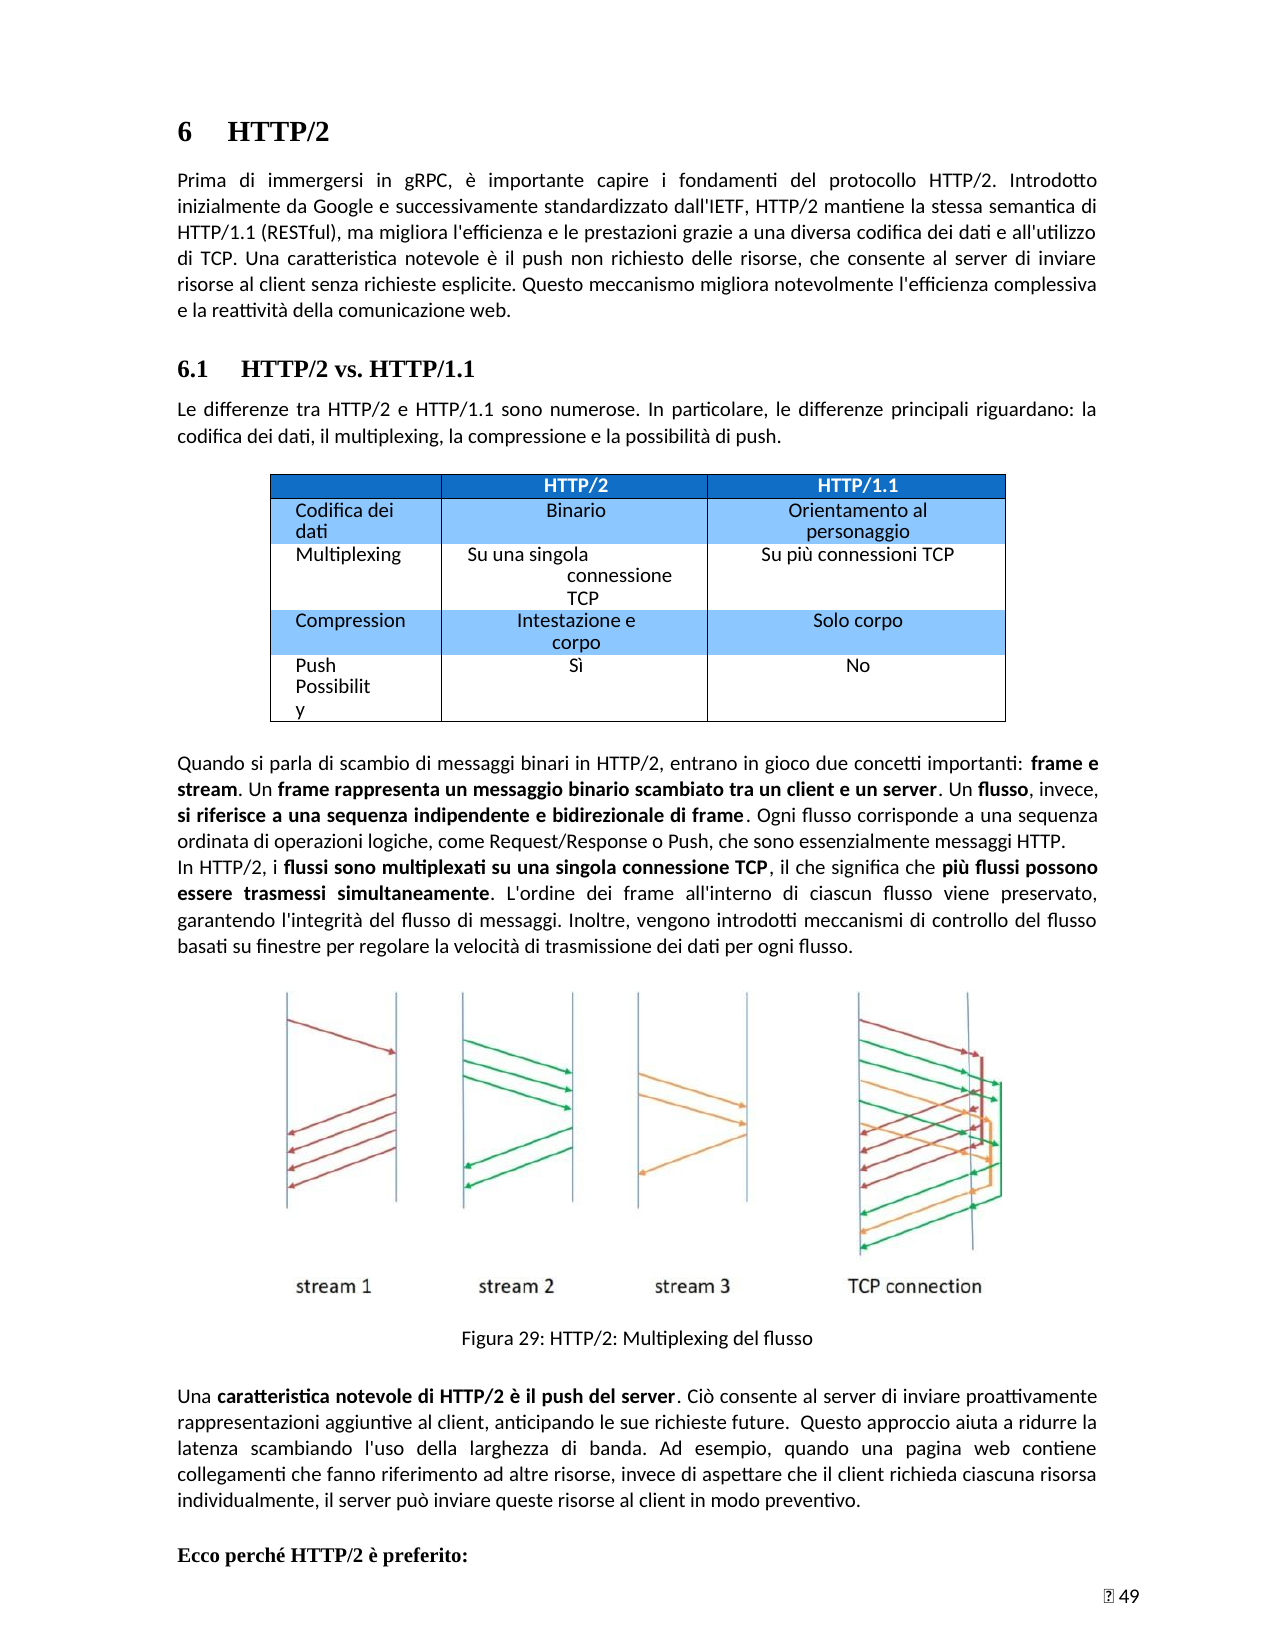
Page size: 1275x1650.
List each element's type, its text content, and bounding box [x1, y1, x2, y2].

text Figura 29: HTTP/2: Multiplexing del flusso [135, 1325, 1139, 1350]
table_header [271, 475, 441, 498]
text In HTTP/2, i flussi sono multiplexati su una singola connessione TCP, il che significa che più flussi possono essere trasmessi simultaneamente. L'ordine dei frame all'interno di ciascun flusso viene preservato, garantendo l'integrità del flusso di messaggi. Inoltre, vengono introdotti meccanismi di controllo del flusso basati su finestre per regolare la velocità di trasmissione dei dati per ogni flusso. [177, 854, 1098, 958]
table_cell Orientamento al personaggio [708, 499, 1005, 544]
table_cell Sì [442, 655, 707, 721]
table_cell Intestazione e corpo [442, 610, 707, 655]
table_cell No [708, 655, 1005, 721]
subtitle Ecco perché HTTP/2 è preferito: [177, 1543, 1098, 1567]
subtitle HTTP/2 vs. HTTP/1.1 [177, 354, 1139, 383]
table_cell Multiplexing [271, 544, 441, 610]
text Prima di immergersi in gRPC, è importante capire i fondamenti del protocollo HTTP/2. Introdotto inizialmente da Google e successivamente standardizzato dall'IETF, HTTP/2 mantiene la stessa semantica di HTTP/1.1 (RESTful), ma migliora l'efficienza e le prestazioni grazie a una diversa codifica dei dati e all'utilizzo di TCP. Una caratteristica notevole è il push non richiesto delle risorse, che consente al server di inviare risorse al client senza richieste esplicite. Questo meccanismo migliora notevolmente l'efficienza complessiva e la reattività della comunicazione web. [177, 167, 1098, 323]
table_cell Codifica dei dati [271, 499, 441, 544]
picture [285, 991, 1003, 1294]
table_cell Binario [442, 499, 707, 544]
text Quando si parla di scambio di messaggi binari in HTTP/2, entrano in gioco due concetti importanti: frame e stream. Un frame rappresenta un messaggio binario scambiato tra un client e un server. Un flusso, invece, si riferisce a una sequenza indipendente e bidirezionale di frame. Ogni flusso corrisponde a una sequenza ordinata di operazioni logiche, come Request/Response o Push, che sono essenzialmente messaggi HTTP. [177, 750, 1099, 854]
table_cell Su una singola connessione TCP [442, 544, 707, 610]
subtitle HTTP/2 [177, 114, 1139, 147]
table_cell Compression [271, 610, 441, 655]
table_cell Push Possibility [271, 655, 441, 721]
table_cell Su più connessioni TCP [708, 544, 1005, 610]
text Una caratteristica notevole di HTTP/2 è il push del server. Ciò consente al server di inviare proattivamente rappresentazioni aggiuntive al client, anticipando le sue richieste future. Questo approccio aiuta a ridurre la latenza scambiando l'uso della larghezza di banda. Ad esempio, quando una pagina web contiene collegamenti che fanno riferimento ad altre risorse, invece di aspettare che il client richieda ciascuna risorsa individualmente, il server può inviare queste risorse al client in modo preventivo. [177, 1383, 1098, 1513]
table_cell Solo corpo [708, 610, 1005, 655]
table_header HTTP/2 [442, 475, 707, 498]
table_header HTTP/1.1 [708, 475, 1005, 498]
text Le differenze tra HTTP/2 e HTTP/1.1 sono numerose. In particolare, le differenze principali riguardano: la codifica dei dati, il multiplexing, la compressione e la possibilità di push. [177, 397, 1098, 448]
